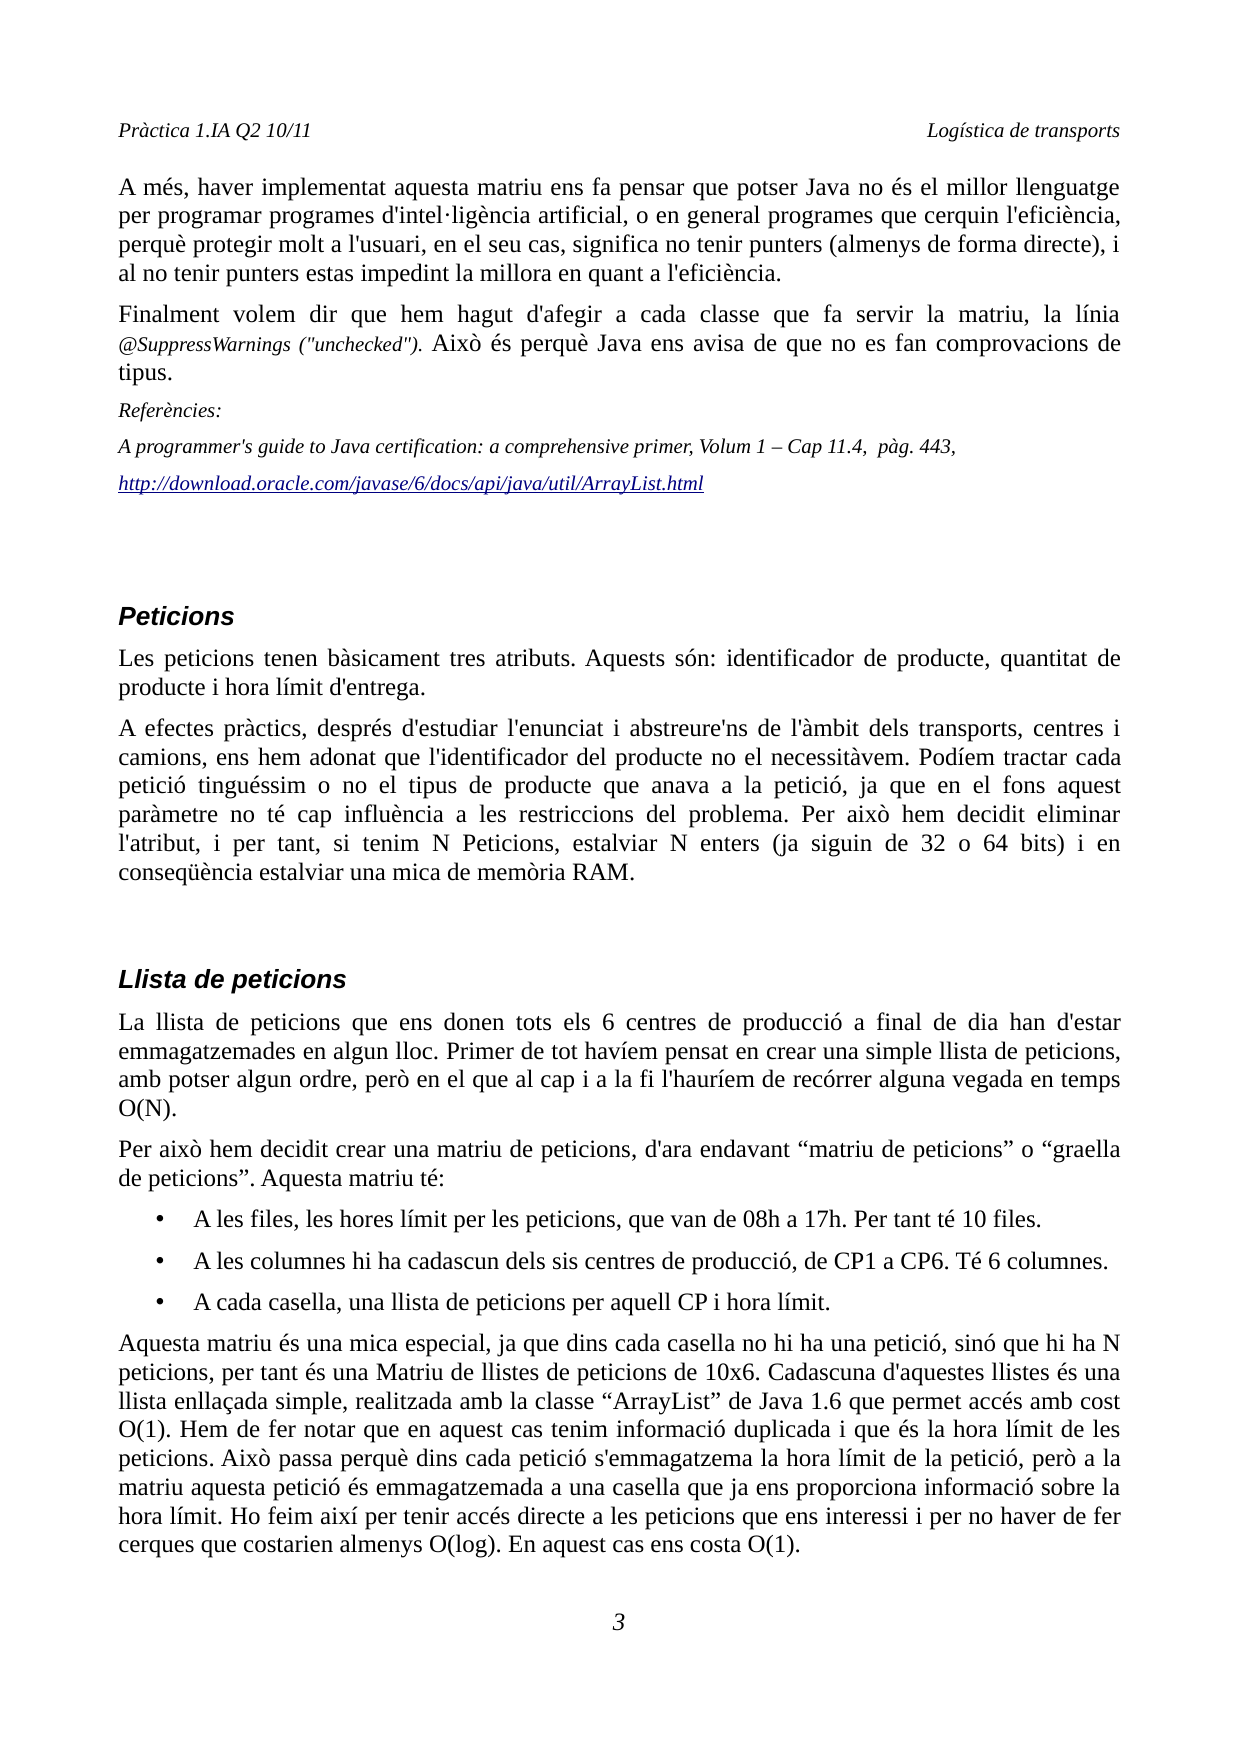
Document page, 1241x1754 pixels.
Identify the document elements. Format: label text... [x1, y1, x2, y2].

subtitle Peticions [118, 600, 1122, 631]
list A les files, les hores límit per les peticions, que van de 08h a 17h. Per tant té 10 files. [156, 1204, 1122, 1233]
text A més, haver implementat aquesta matriu ens fa pensar que potser Java no és el millor llenguatge per programar programes d'intel·ligència artificial, o en general programes que cerquin l'eficiència, perquè protegir molt a l'usuari, en el seu cas, significa no tenir punters (almenys de forma directe), i al no tenir punters estas impedint la millora en quant a l'eficiència. [118, 172, 1122, 287]
text Finalment volem dir que hem hagut d'afegir a cada classe que fa servir la matriu, la línia @SuppressWarnings ("unchecked"). Això és perquè Java ens avisa de que no es fan comprovacions de tipus. [118, 299, 1122, 385]
text Les peticions tenen bàsicament tres atributs. Aquests són: identificador de producte, quantitat de producte i hora límit d'entrega. [118, 643, 1122, 701]
text http://download.oracle.com/javase/6/docs/api/java/util/ArrayList.html [118, 471, 1122, 495]
list A cada casella, una llista de peticions per aquell CP i hora límit. [156, 1287, 1122, 1316]
text A efectes pràctics, després d'estudiar l'enunciat i abstreure'ns de l'àmbit dels transports, centres i camions, ens hem adonat que l'identificador del producte no el necessitàvem. Podíem tractar cada petició tinguéssim o no el tipus de producte que anava a la petició, ja que en el fons aquest paràmetre no té cap influència a les restriccions del problema. Per això hem decidit eliminar l'atribut, i per tant, si tenim N Peticions, estalviar N enters (ja siguin de 32 o 64 bits) i en conseqüència estalviar una mica de memòria RAM. [118, 713, 1122, 886]
subtitle Llista de peticions [118, 964, 1122, 994]
text La llista de peticions que ens donen tots els 6 centres de producció a final de dia han d'estar emmagatzemades en algun lloc. Primer de tot havíem pensat en crear una simple llista de peticions, amb potser algun ordre, però en el que al cap i a la fi l'hauríem de recórrer alguna vegada en temps O(N). [118, 1007, 1122, 1122]
list A les columnes hi ha cadascun dels sis centres de producció, de CP1 a CP6. Té 6 columnes. [156, 1246, 1122, 1274]
text A programmer's guide to Java certification: a comprehensive primer, Volum 1 – Cap 11.4, pàg. 443, [118, 434, 1122, 458]
text Per això hem decidit crear una matriu de peticions, d'ara endavant “matriu de peticions” o “graella de peticions”. Aquesta matriu té: [118, 1134, 1122, 1192]
text Referències: [118, 398, 1122, 422]
text Aquesta matriu és una mica especial, ja que dins cada casella no hi ha una petició, sinó que hi ha N peticions, per tant és una Matriu de llistes de peticions de 10x6. Cadascuna d'aquestes llistes és una llista enllaçada simple, realitzada amb la classe “ArrayList” de Java 1.6 que permet accés amb cost O(1). Hem de fer notar que en aquest cas tenim informació duplicada i que és la hora límit de les peticions. Això passa perquè dins cada petició s'emmagatzema la hora límit de la petició, però a la matriu aquesta petició és emmagatzemada a una casella que ja ens proporciona informació sobre la hora límit. Ho feim així per tenir accés directe a les peticions que ens interessi i per no haver de fer cerques que costarien almenys O(log). En aquest cas ens costa O(1). [118, 1328, 1122, 1558]
